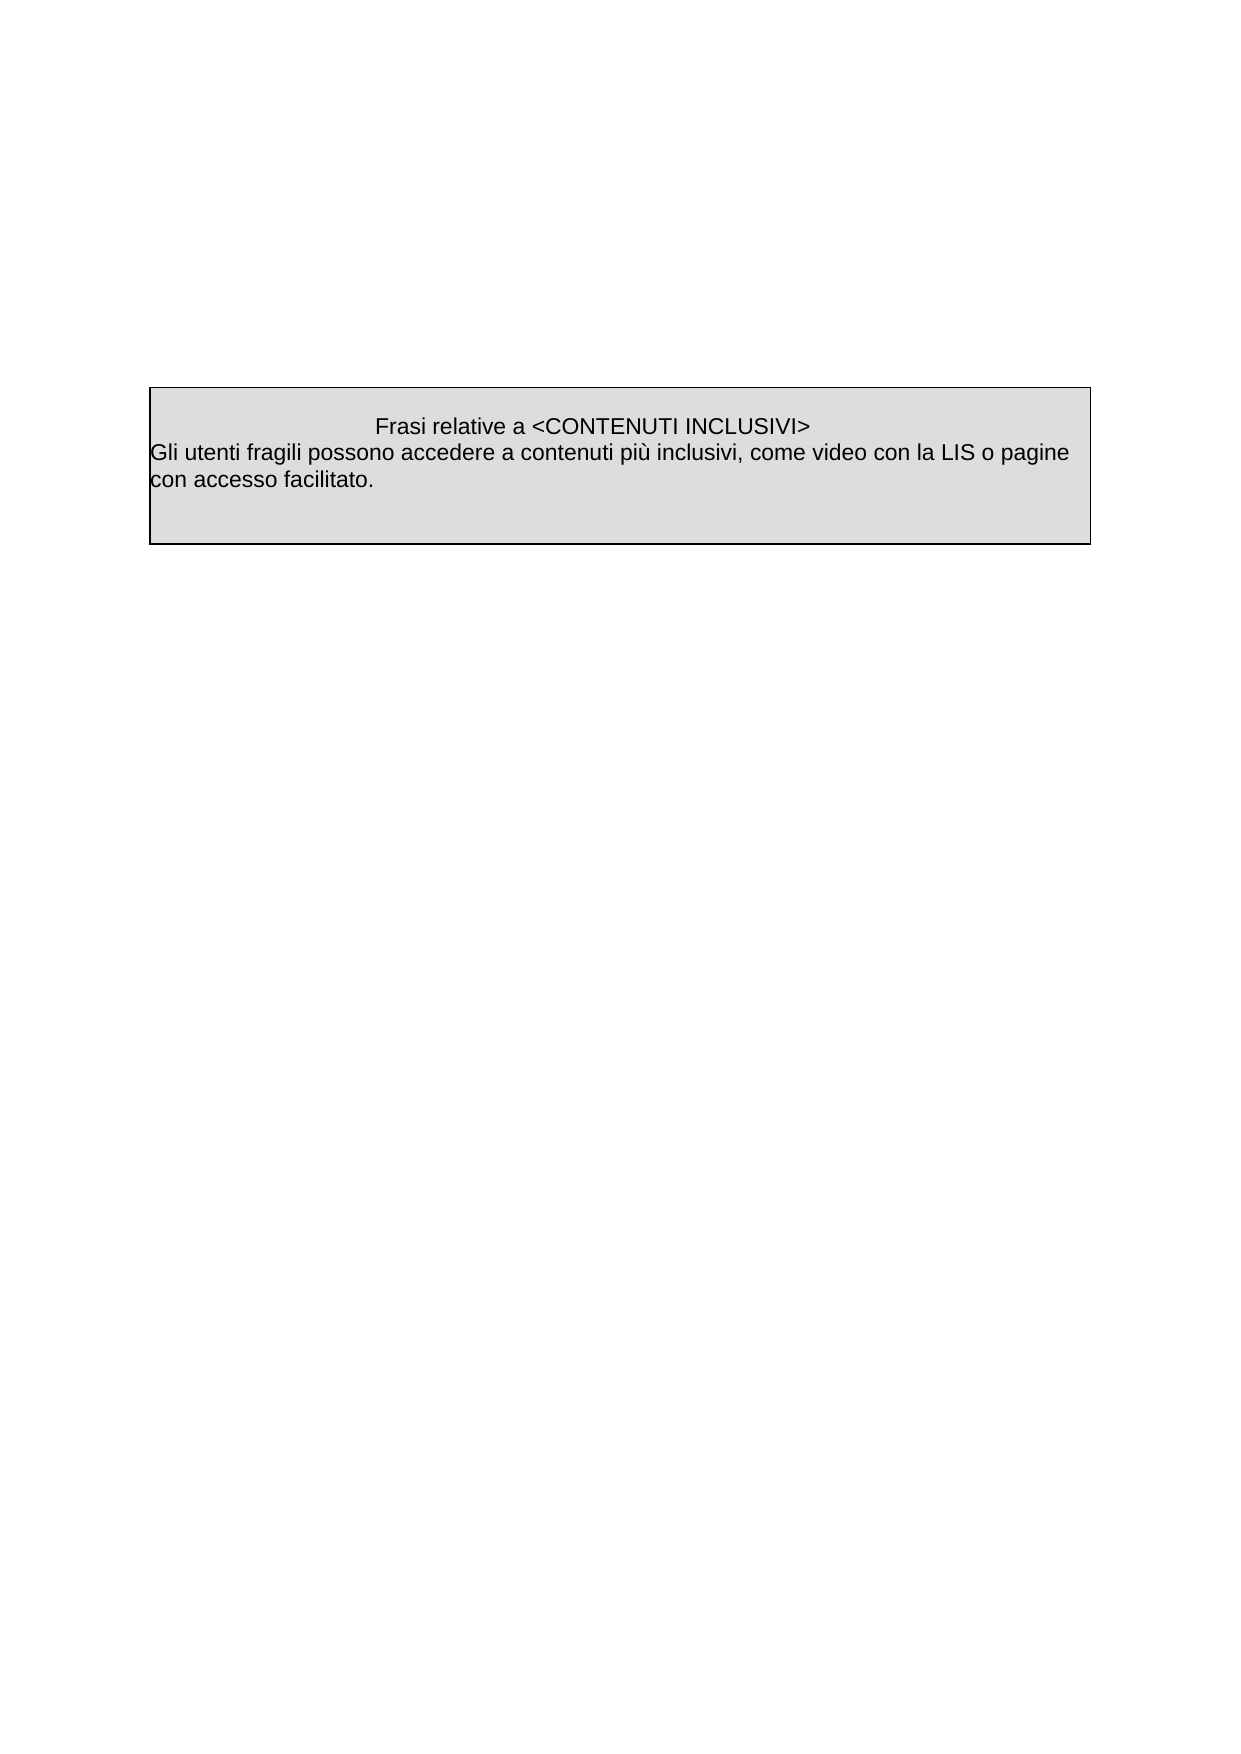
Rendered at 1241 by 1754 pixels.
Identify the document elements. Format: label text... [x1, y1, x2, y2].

table_header Frasi relative a <CONTENUTI INCLUSIVI> Gli utenti fragili possono accedere a contenuti più inclusivi, come video con la LIS o pagine con accesso facilitato. [151, 388, 1090, 543]
